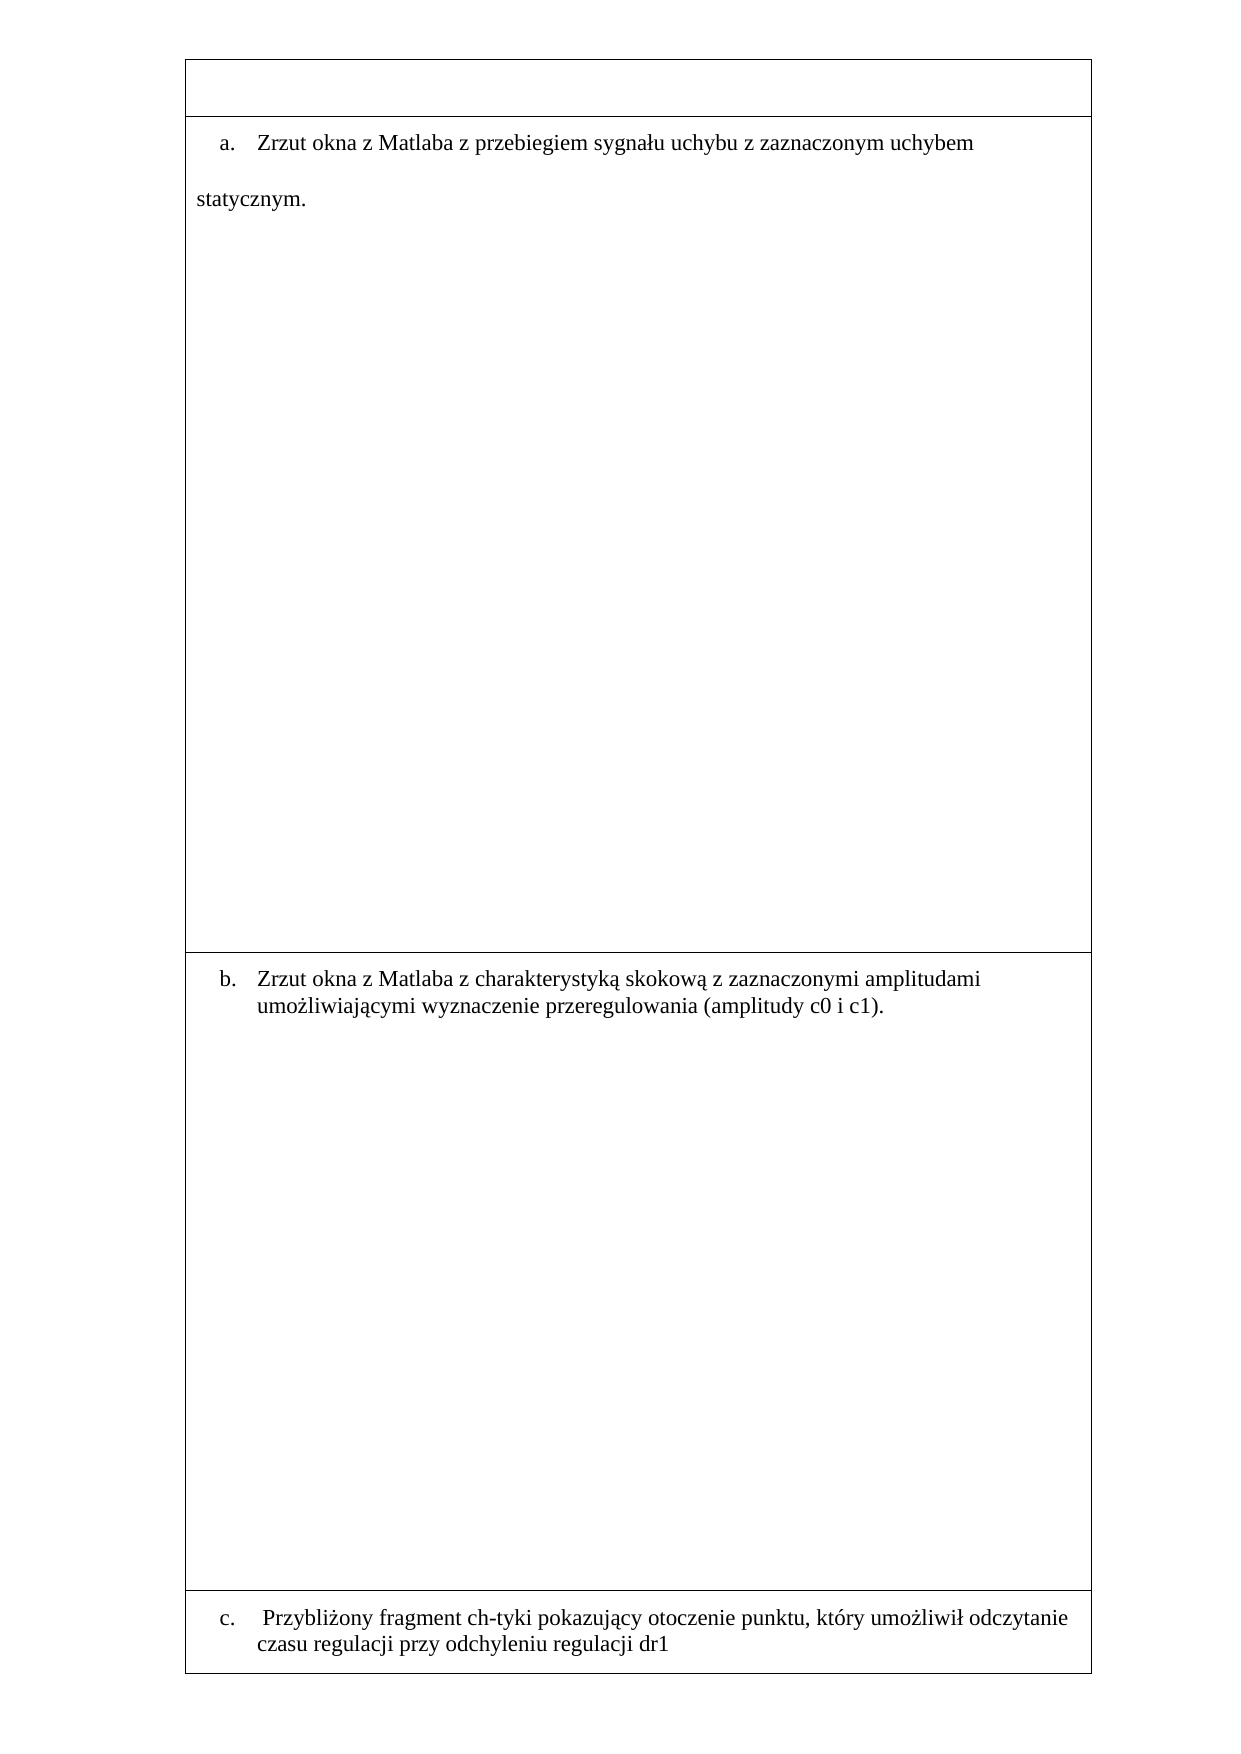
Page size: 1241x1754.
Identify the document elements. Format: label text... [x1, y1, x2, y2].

table_cell Zrzut okna z Matlaba z charakterystyką skokową z zaznaczonymi amplitudami umożliwiającymi wyznaczenie przeregulowania (amplitudy c0 i c1). [186, 953, 1091, 1590]
table_cell [186, 60, 1091, 116]
table_cell Zrzut okna z Matlaba z przebiegiem sygnału uchybu z zaznaczonym uchybem statycznym. [186, 117, 1091, 952]
table_cell Przybliżony fragment ch-tyki pokazujący otoczenie punktu, który umożliwił odczytanie czasu regulacji przy odchyleniu regulacji dr1 [186, 1591, 1091, 1673]
